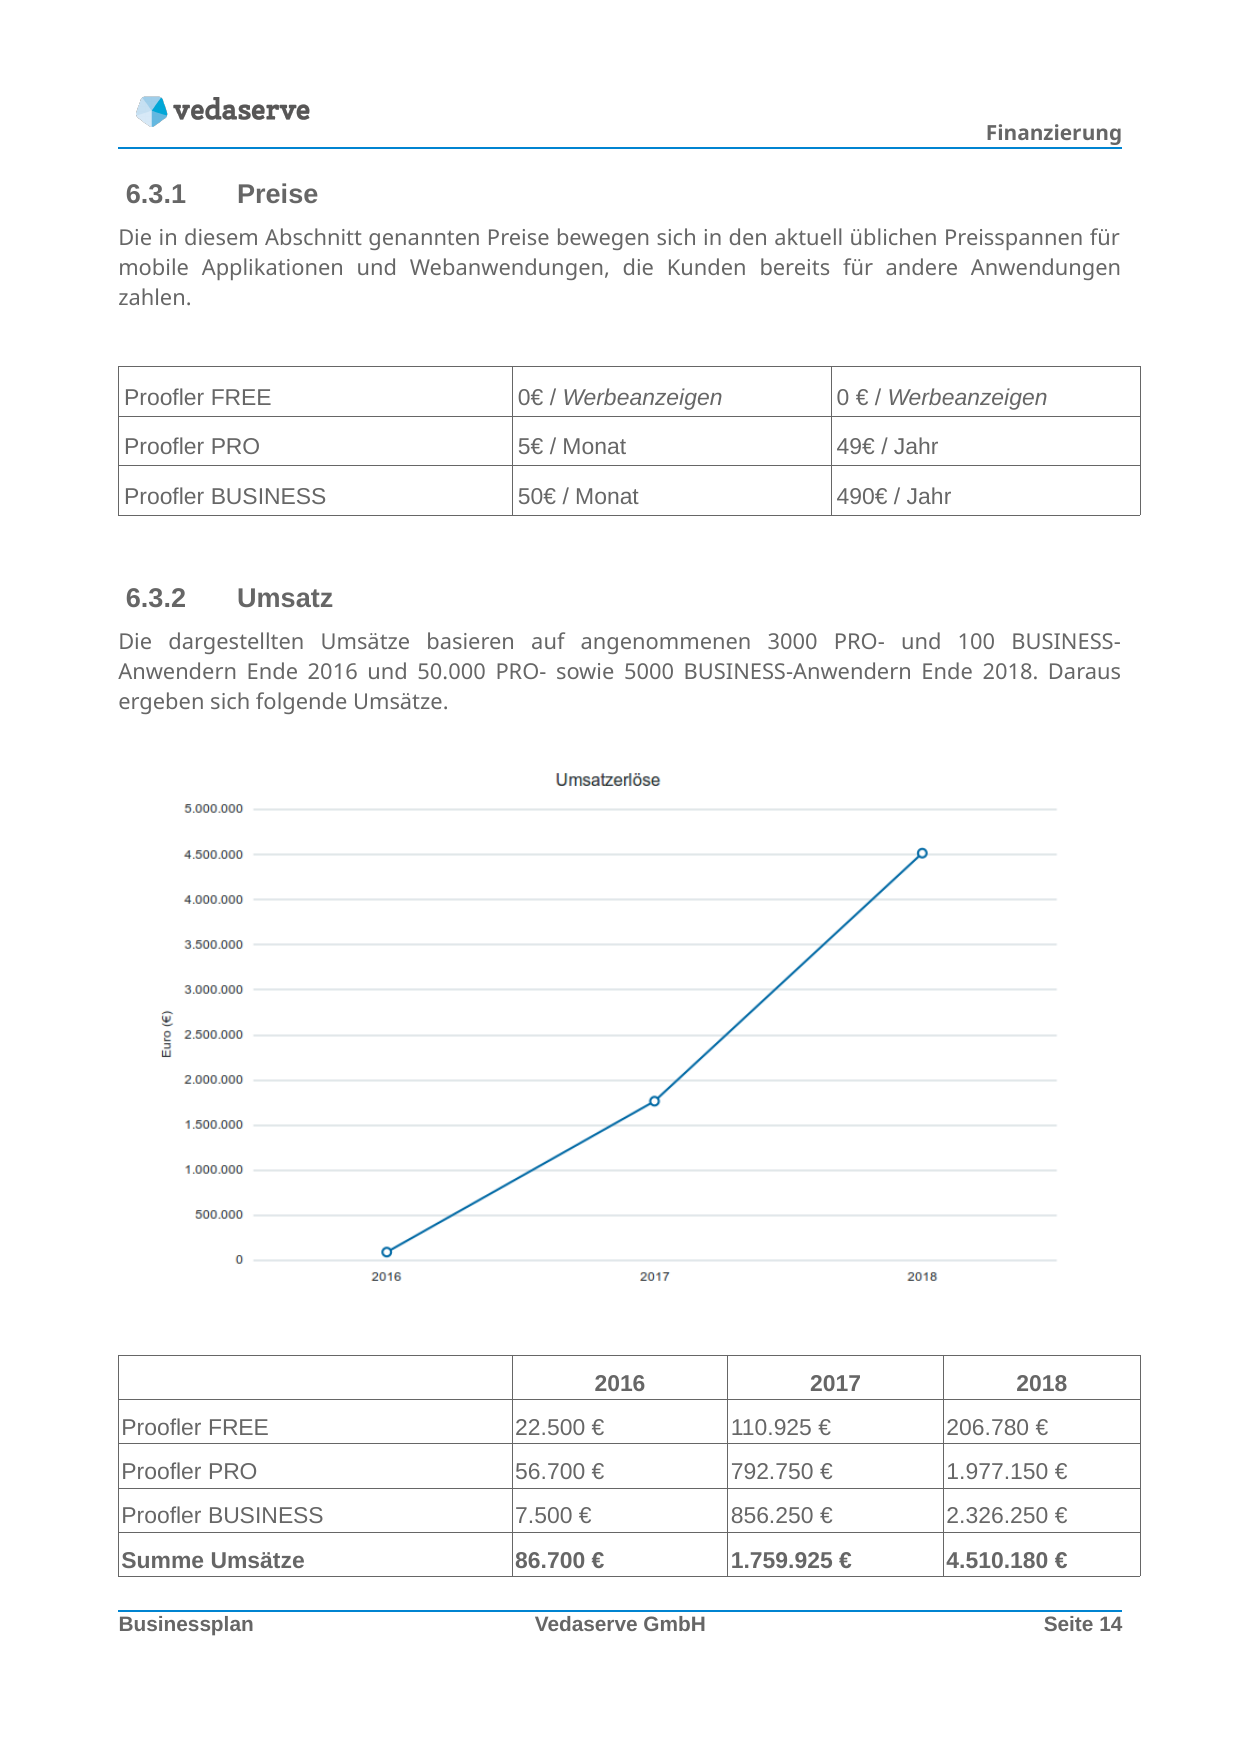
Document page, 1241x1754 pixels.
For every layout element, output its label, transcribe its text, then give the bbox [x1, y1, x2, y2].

table_cell 7.500 € [513, 1489, 727, 1532]
table_cell 5€ / Monat [513, 417, 831, 465]
table_cell 2.326.250 € [944, 1489, 1140, 1532]
table_cell 1.759.925 € [728, 1533, 943, 1576]
table_cell 792.750 € [728, 1444, 943, 1487]
table_header 2017 [728, 1356, 943, 1399]
table_cell 22.500 € [513, 1400, 727, 1443]
table_header Proofler FREE [119, 367, 512, 416]
table_cell 206.780 € [944, 1400, 1140, 1443]
table_cell Proofler BUSINESS [119, 1489, 512, 1532]
text Die in diesem Abschnitt genannten Preise bewegen sich in den aktuell üblichen Preisspannen für mobile Applikationen und Webanwendungen, die Kunden bereits für andere Anwendungen zahlen. [118, 222, 1122, 311]
table_header 0€ / Werbeanzeigen [513, 367, 831, 416]
picture [131, 756, 1084, 1313]
table_cell 856.250 € [728, 1489, 943, 1532]
table_cell 50€ / Monat [513, 466, 831, 515]
table_cell 490€ / Jahr [832, 466, 1140, 515]
text Die dargestellten Umsätze basieren auf angenommenen 3000 PRO- und 100 BUSINESS-Anwendern Ende 2016 und 50.000 PRO- sowie 5000 BUSINESS-Anwendern Ende 2018. Daraus ergeben sich folgende Umsätze. [118, 626, 1122, 716]
table_cell 1.977.150 € [944, 1444, 1140, 1487]
table_cell 110.925 € [728, 1400, 943, 1443]
table_header 2018 [944, 1356, 1140, 1399]
table_header 0 € / Werbeanzeigen [832, 367, 1140, 416]
table_cell Proofler BUSINESS [119, 466, 512, 515]
table_cell 86.700 € [513, 1533, 727, 1576]
table_header [119, 1356, 512, 1399]
subtitle Preise [118, 178, 1122, 209]
table_cell 4.510.180 € [944, 1533, 1140, 1576]
table_cell Summe Umsätze [119, 1533, 512, 1576]
picture [119, 67, 327, 157]
table_cell Proofler PRO [119, 1444, 512, 1487]
table_cell Proofler FREE [119, 1400, 512, 1443]
table_cell 49€ / Jahr [832, 417, 1140, 465]
table_cell Proofler PRO [119, 417, 512, 465]
subtitle Umsatz [118, 582, 1122, 614]
table_header 2016 [513, 1356, 727, 1399]
table_cell 56.700 € [513, 1444, 727, 1487]
